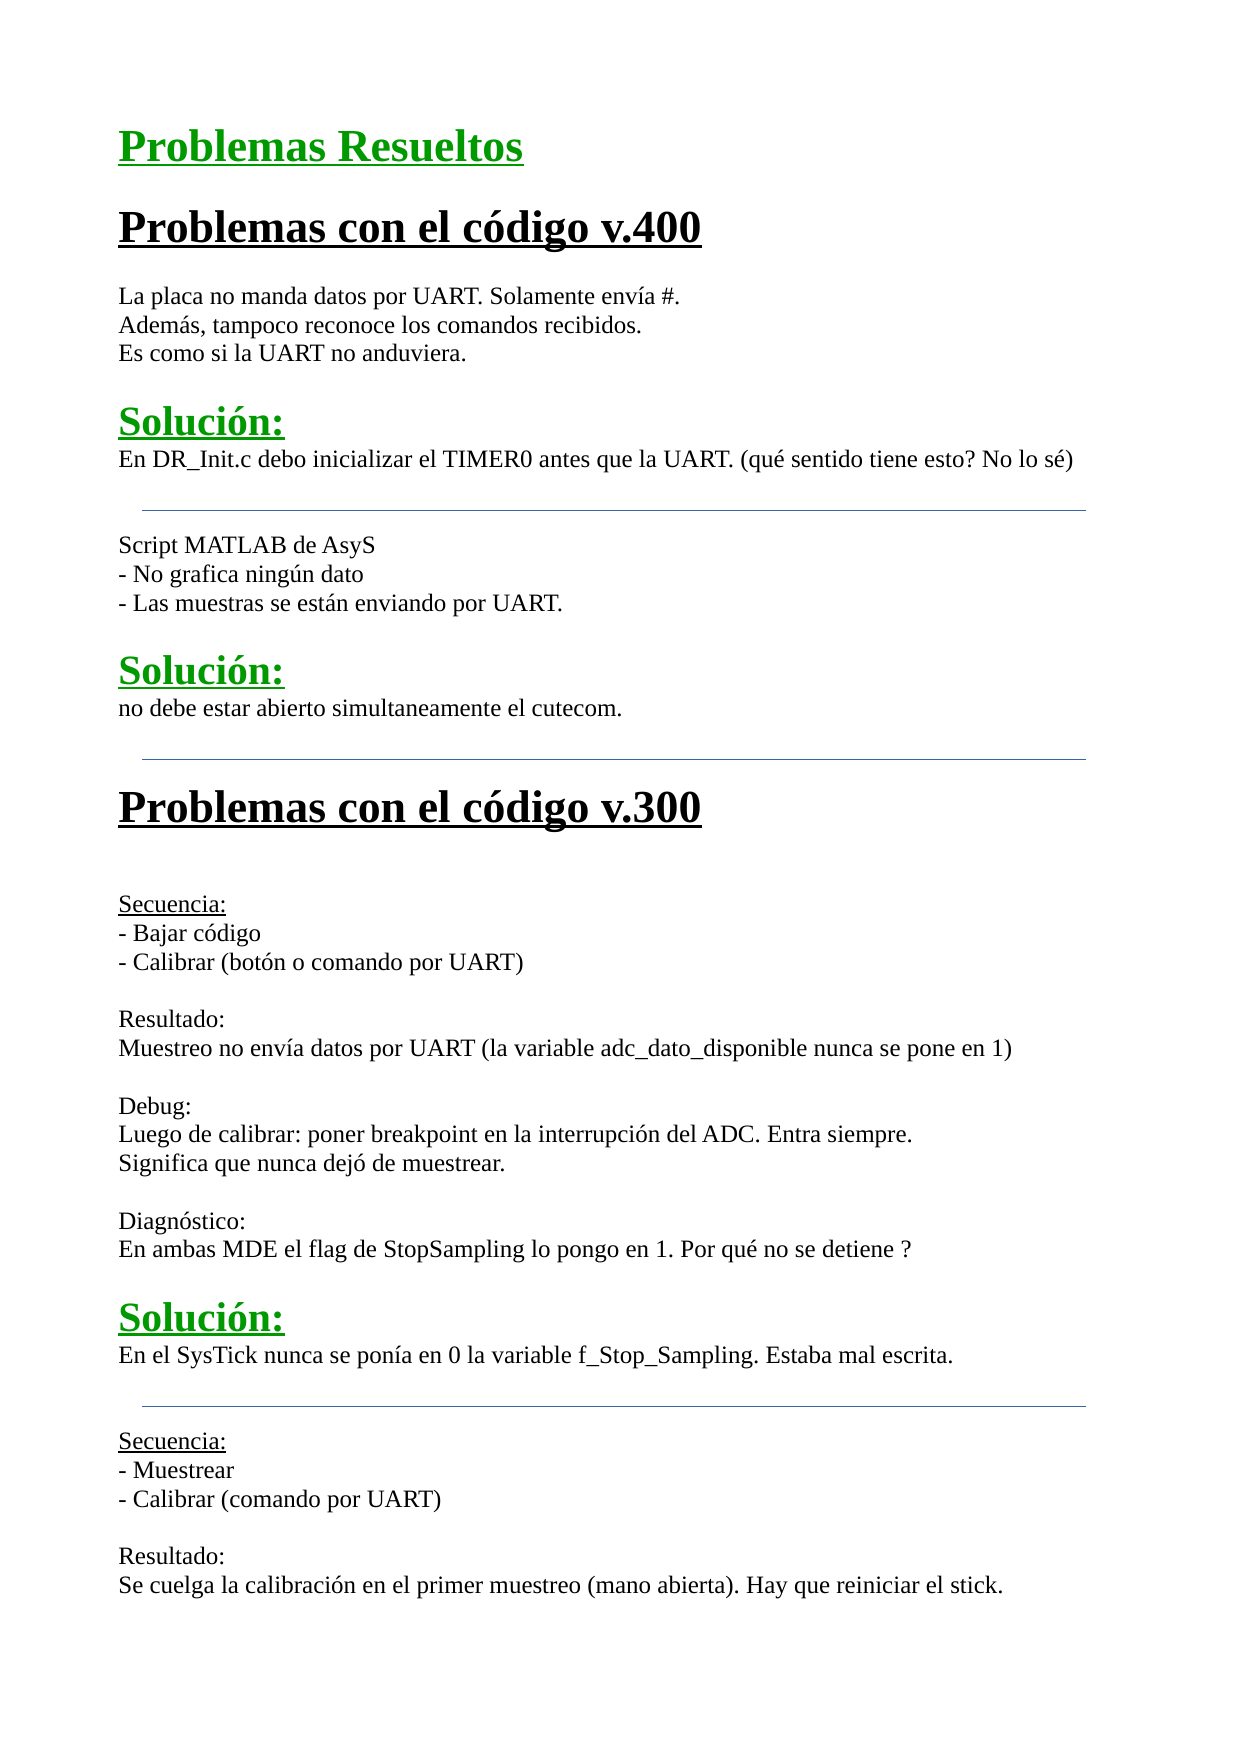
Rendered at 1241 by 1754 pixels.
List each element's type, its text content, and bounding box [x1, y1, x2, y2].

text - Muestrear [118, 1455, 1122, 1484]
text En el SysTick nunca se ponía en 0 la variable f_Stop_Sampling. Estaba mal escrita. [118, 1340, 1122, 1369]
text Luego de calibrar: poner breakpoint en la interrupción del ADC. Entra siempre. [118, 1119, 1122, 1148]
text Solución: [118, 396, 1122, 444]
text Secuencia: [118, 1426, 1122, 1455]
text - Bajar código [118, 918, 1122, 947]
text Solución: [118, 1292, 1122, 1340]
text La placa no manda datos por UART. Solamente envía #. [118, 281, 1122, 310]
text Secuencia: [118, 889, 1122, 918]
text - No grafica ningún dato [118, 559, 1122, 588]
text no debe estar abierto simultaneamente el cutecom. [118, 693, 1122, 722]
text Debug: [118, 1091, 1122, 1119]
text Resultado: [118, 1541, 1122, 1570]
text Se cuelga la calibración en el primer muestreo (mano abierta). Hay que reiniciar el stick. [118, 1570, 1122, 1599]
text Resultado: [118, 1004, 1122, 1033]
text - Calibrar (botón o comando por UART) [118, 947, 1122, 976]
text Es como si la UART no anduviera. [118, 338, 1122, 367]
text Problemas con el código v.400 [118, 199, 1122, 252]
text Además, tampoco reconoce los comandos recibidos. [118, 310, 1122, 338]
text Problemas Resueltos [118, 118, 1122, 171]
text Problemas con el código v.300 [118, 779, 1122, 832]
text Muestreo no envía datos por UART (la variable adc_dato_disponible nunca se pone en 1) [118, 1033, 1122, 1062]
text Diagnóstico: [118, 1206, 1122, 1234]
text En DR_Init.c debo inicializar el TIMER0 antes que la UART. (qué sentido tiene esto? No lo sé) [118, 444, 1122, 473]
text Solución: [118, 645, 1122, 693]
text En ambas MDE el flag de StopSampling lo pongo en 1. Por qué no se detiene ? [118, 1234, 1122, 1263]
text - Calibrar (comando por UART) [118, 1484, 1122, 1512]
text Script MATLAB de AsyS [118, 530, 1122, 559]
text - Las muestras se están enviando por UART. [118, 588, 1122, 616]
text Significa que nunca dejó de muestrear. [118, 1148, 1122, 1177]
